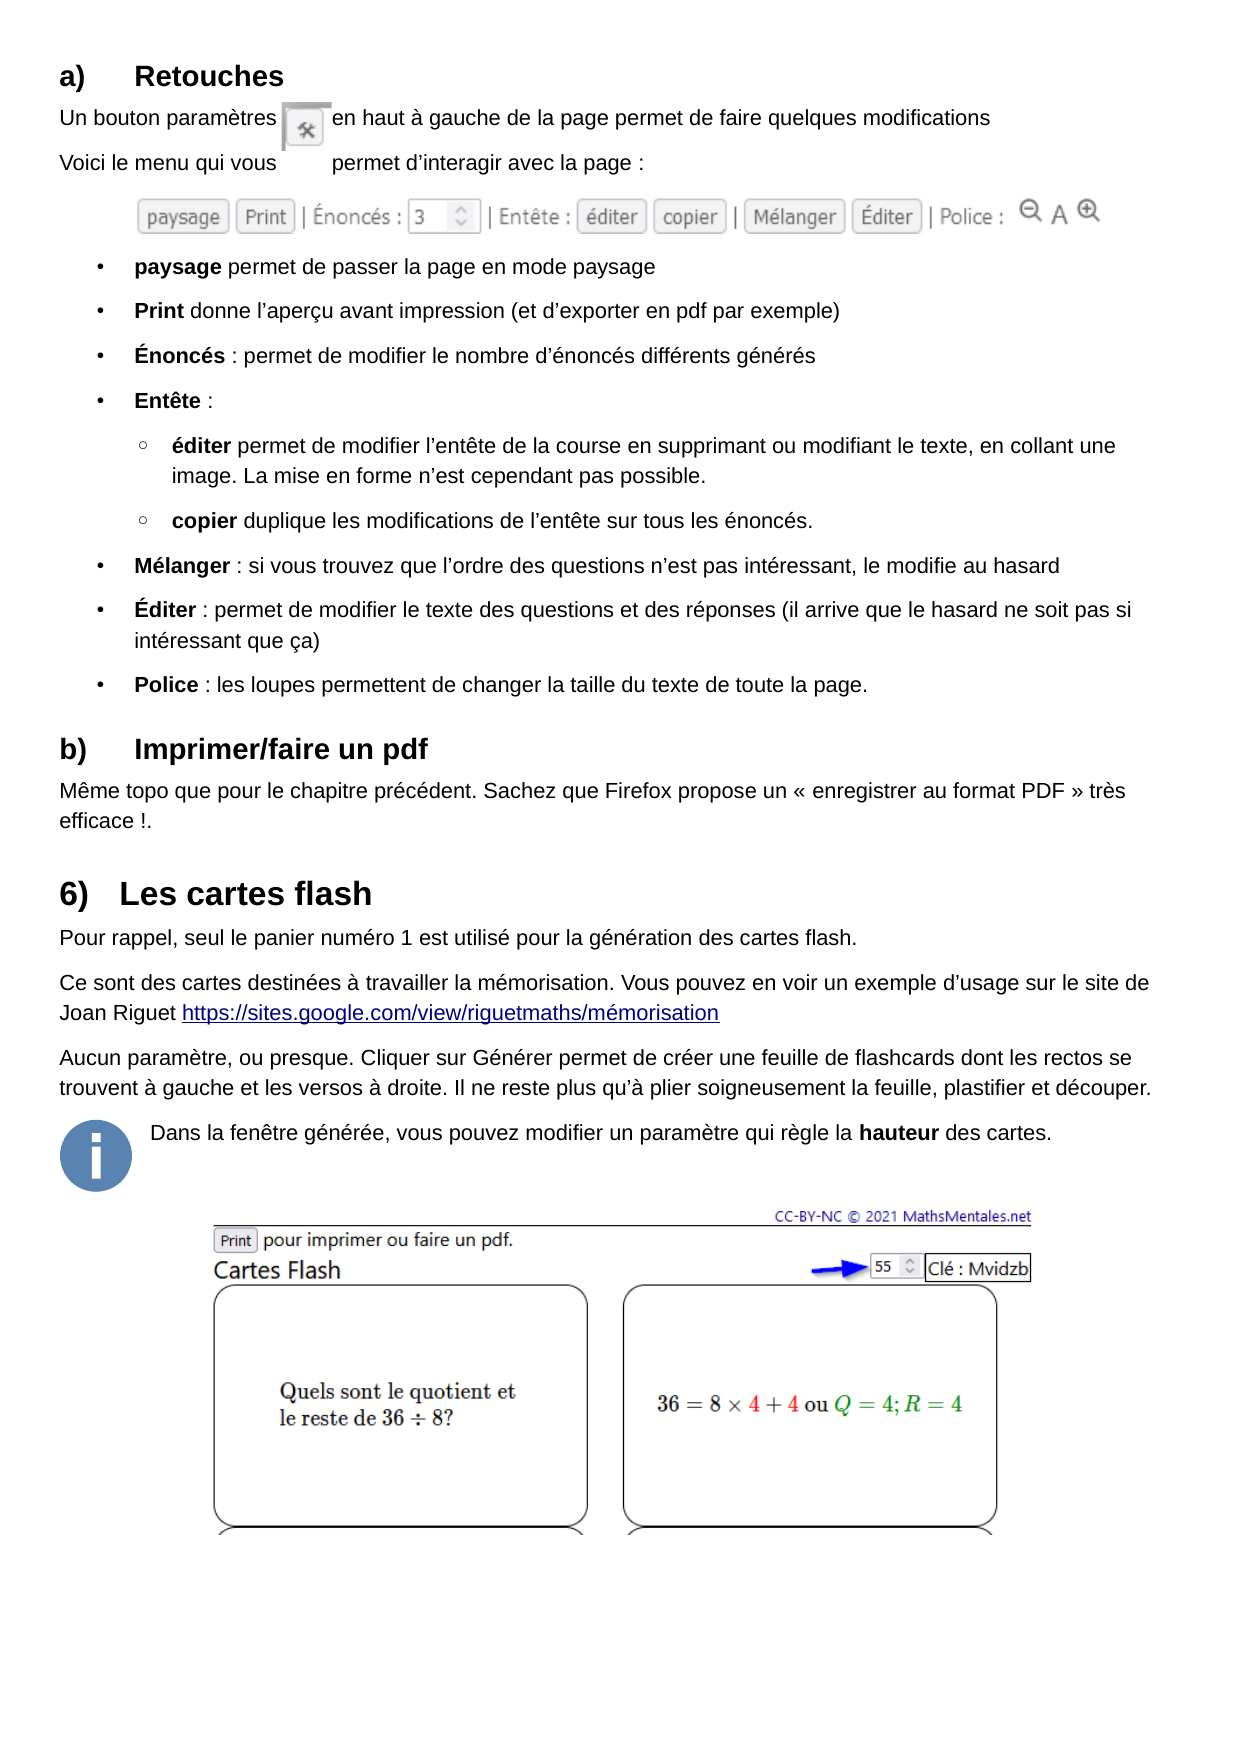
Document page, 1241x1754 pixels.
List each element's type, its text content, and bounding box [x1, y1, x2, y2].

text Pour rappel, seul le panier numéro 1 est utilisé pour la génération des cartes flash. [59, 925, 1181, 950]
subtitle Retouches [59, 59, 1181, 93]
text Dans la fenêtre générée, vous pouvez modifier un paramètre qui règle la hauteur des cartes. [106, 1120, 1181, 1145]
list Entête : [97, 388, 1181, 413]
list Mélanger : si vous trouvez que l’ordre des questions n’est pas intéressant, le modifie au hasard [97, 552, 1181, 578]
picture [209, 1203, 1037, 1535]
list Print donne l’aperçu avant impression (et d’exporter en pdf par exemple) [97, 298, 1181, 323]
subtitle Imprimer/faire un pdf [59, 732, 1181, 765]
picture [281, 102, 332, 151]
text en haut à gauche de la page permet de faire quelques modifications [332, 105, 1181, 131]
list Police : les loupes permettent de changer la taille du texte de toute la page. [97, 672, 1181, 697]
subtitle Les cartes flash [59, 874, 1181, 912]
list copier duplique les modifications de l’entête sur tous les énoncés. [134, 508, 1181, 533]
picture [133, 195, 1107, 234]
text Aucun paramètre, ou presque. Cliquer sur Générer permet de créer une feuille de flashcards dont les rectos se trouvent à gauche et les versos à droite. Il ne reste plus qu’à plier soigneusement la feuille, plastifier et découper. [59, 1045, 1181, 1100]
text Ce sont des cartes destinées à travailler la mémorisation. Vous pouvez en voir un exemple d’usage sur le site de Joan Riguet https://sites.google.com/view/riguetmaths/mémorisation [59, 970, 1181, 1025]
text Un bouton paramètres [59, 105, 281, 131]
list paysage permet de passer la page en mode paysage [97, 253, 1181, 279]
list éditer permet de modifier l’entête de la course en supprimant ou modifiant le texte, en collant une image. La mise en forme n’est cependant pas possible. [134, 433, 1181, 488]
list Éditer : permet de modifier le texte des questions et des réponses (il arrive que le hasard ne soit pas si intéressant que ça) [97, 597, 1181, 653]
text Même topo que pour le chapitre précédent. Sachez que Firefox propose un « enregistrer au format PDF » très efficace !. [59, 778, 1181, 833]
list Énoncés : permet de modifier le nombre d’énoncés différents générés [97, 343, 1181, 368]
text Voici le menu qui vous permet d’interagir avec la page : [59, 150, 1181, 175]
